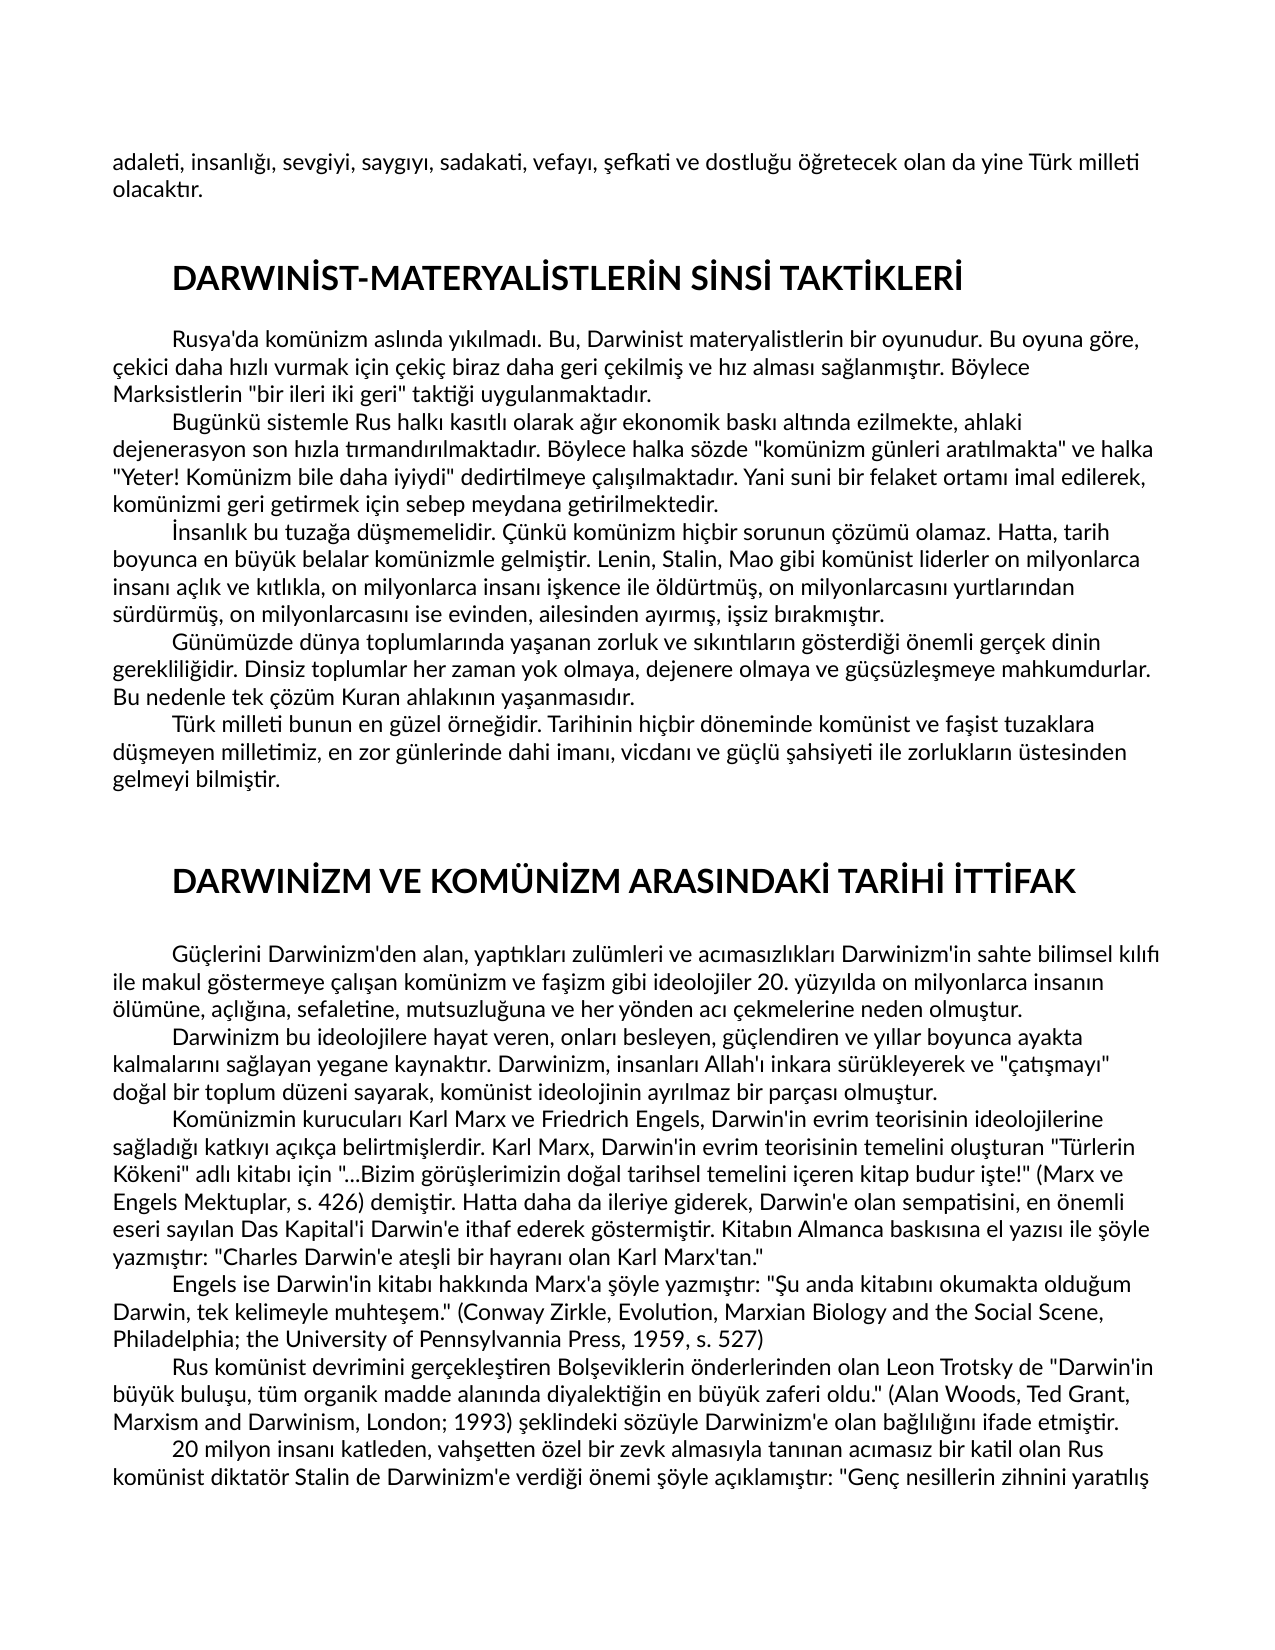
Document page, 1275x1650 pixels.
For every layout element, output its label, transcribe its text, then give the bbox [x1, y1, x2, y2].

text 20 milyon insanı katleden, vahşetten özel bir zevk almasıyla tanınan acımasız bir katil olan Rus komünist diktatör Stalin de Darwinizm'e verdiği önemi şöyle açıklamıştır: "Genç nesillerin zihnini yaratılış [112, 1435, 1162, 1490]
subtitle DARWINİZM VE KOMÜNİZM ARASINDAKİ TARİHİ İTTİFAK [112, 860, 1162, 900]
text İnsanlık bu tuzağa düşmemelidir. Çünkü komünizm hiçbir sorunun çözümü olamaz. Hatta, tarih boyunca en büyük belalar komünizmle gelmiştir. Lenin, Stalin, Mao gibi komünist liderler on milyonlarca insanı açlık ve kıtlıkla, on milyonlarca insanı işkence ile öldürtmüş, on milyonlarcasını yurtlarından sürdürmüş, on milyonlarcasını ise evinden, ailesinden ayırmış, işsiz bırakmıştır. [112, 518, 1162, 628]
text Rus komünist devrimini gerçekleştiren Bolşeviklerin önderlerinden olan Leon Trotsky de "Darwin'in büyük buluşu, tüm organik madde alanında diyalektiğin en büyük zaferi oldu." (Alan Woods, Ted Grant, Marxism and Darwinism, London; 1993) şeklindeki sözüyle Darwinizm'e olan bağlılığını ifade etmiştir. [112, 1353, 1162, 1435]
text adaleti, insanlığı, sevgiyi, saygıyı, sadakati, vefayı, şefkati ve dostluğu öğretecek olan da yine Türk milleti olacaktır. [112, 148, 1162, 203]
text Engels ise Darwin'in kitabı hakkında Marx'a şöyle yazmıştır: "Şu anda kitabını okumakta olduğum Darwin, tek kelimeyle muhteşem." (Conway Zirkle, Evolution, Marxian Biology and the Social Scene, Philadelphia; the University of Pennsylvannia Press, 1959, s. 527) [112, 1270, 1162, 1353]
text Bugünkü sistemle Rus halkı kasıtlı olarak ağır ekonomik baskı altında ezilmekte, ahlaki dejenerasyon son hızla tırmandırılmaktadır. Böylece halka sözde "komünizm günleri aratılmakta" ve halka "Yeter! Komünizm bile daha iyiydi" dedirtilmeye çalışılmaktadır. Yani suni bir felaket ortamı imal edilerek, komünizmi geri getirmek için sebep meydana getirilmektedir. [112, 408, 1162, 518]
text Türk milleti bunun en güzel örneğidir. Tarihinin hiçbir döneminde komünist ve faşist tuzaklara düşmeyen milletimiz, en zor günlerinde dahi imanı, vicdanı ve güçlü şahsiyeti ile zorlukların üstesinden gelmeyi bilmiştir. [112, 710, 1162, 793]
text Darwinizm bu ideolojilere hayat veren, onları besleyen, güçlendiren ve yıllar boyunca ayakta kalmalarını sağlayan yegane kaynaktır. Darwinizm, insanları Allah'ı inkara sürükleyerek ve "çatışmayı" doğal bir toplum düzeni sayarak, komünist ideolojinin ayrılmaz bir parçası olmuştur. [112, 1023, 1162, 1105]
text Rusya'da komünizm aslında yıkılmadı. Bu, Darwinist materyalistlerin bir oyunudur. Bu oyuna göre, çekici daha hızlı vurmak için çekiç biraz daha geri çekilmiş ve hız alması sağlanmıştır. Böylece Marksistlerin "bir ileri iki geri" taktiği uygulanmaktadır. [112, 325, 1162, 408]
subtitle DARWINİST-MATERYALİSTLERİN SİNSİ TAKTİKLERİ [112, 258, 1162, 298]
text Güçlerini Darwinizm'den alan, yaptıkları zulümleri ve acımasızlıkları Darwinizm'in sahte bilimsel kılıfı ile makul göstermeye çalışan komünizm ve faşizm gibi ideolojiler 20. yüzyılda on milyonlarca insanın ölümüne, açlığına, sefaletine, mutsuzluğuna ve her yönden acı çekmelerine neden olmuştur. [112, 940, 1162, 1023]
text Günümüzde dünya toplumlarında yaşanan zorluk ve sıkıntıların gösterdiği önemli gerçek dinin gerekliliğidir. Dinsiz toplumlar her zaman yok olmaya, dejenere olmaya ve güçsüzleşmeye mahkumdurlar. Bu nedenle tek çözüm Kuran ahlakının yaşanmasıdır. [112, 628, 1162, 710]
text Komünizmin kurucuları Karl Marx ve Friedrich Engels, Darwin'in evrim teorisinin ideolojilerine sağladığı katkıyı açıkça belirtmişlerdir. Karl Marx, Darwin'in evrim teorisinin temelini oluşturan "Türlerin Kökeni" adlı kitabı için "...Bizim görüşlerimizin doğal tarihsel temelini içeren kitap budur işte!" (Marx ve Engels Mektuplar, s. 426) demiştir. Hatta daha da ileriye giderek, Darwin'e olan sempatisini, en önemli eseri sayılan Das Kapital'i Darwin'e ithaf ederek göstermiştir. Kitabın Almanca baskısına el yazısı ile şöyle yazmıştır: "Charles Darwin'e ateşli bir hayranı olan Karl Marx'tan." [112, 1105, 1162, 1270]
